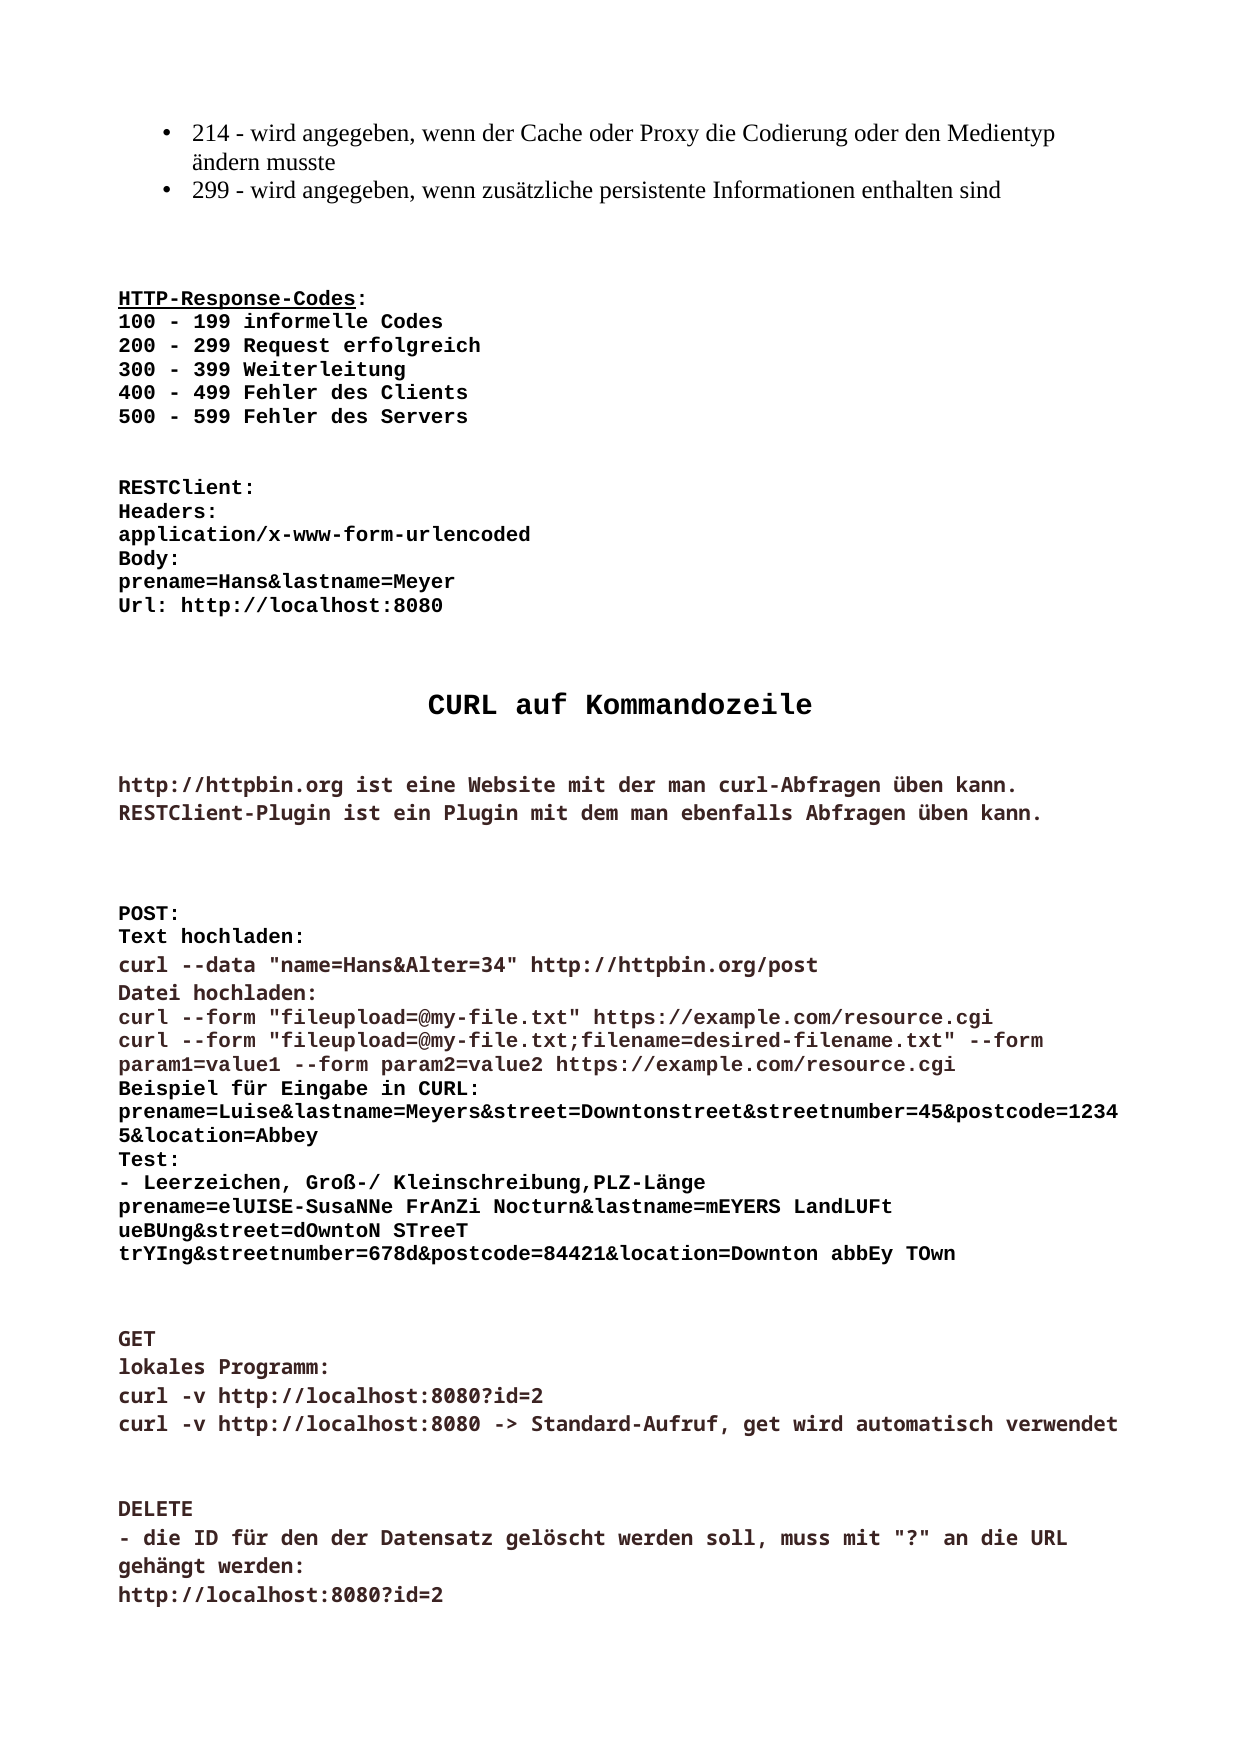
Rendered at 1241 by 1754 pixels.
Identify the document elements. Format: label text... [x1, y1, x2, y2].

text GET [118, 1324, 1122, 1352]
text Headers: [118, 501, 1122, 524]
text curl --form "fileupload=@my-file.txt;filename=desired-filename.txt" --form param1=value1 --form param2=value2 https://example.com/resource.cgi [118, 1031, 1122, 1078]
text Text hochladen: [118, 926, 1122, 950]
text Body: [118, 548, 1122, 572]
text - die ID für den der Datensatz gelöscht werden soll, muss mit "?" an die URL gehängt werden: [118, 1523, 1122, 1580]
text prename=Hans&lastname=Meyer [118, 572, 1122, 595]
list 299 - wird angegeben, wenn zusätzliche persistente Informationen enthalten sind [162, 176, 1122, 204]
list 214 - wird angegeben, wenn der Cache oder Proxy die Codierung oder den Medientyp ändern musste [162, 118, 1122, 176]
text prename=elUISE-SusaNNe FrAnZi Nocturn&lastname=mEYERS LandLUFt ueBUng&street=dOwntoN STreeT trYIng&streetnumber=678d&postcode=84421&location=Downton abbEy TOwn [118, 1196, 1122, 1267]
text 200 - 299 Request erfolgreich [118, 335, 1122, 359]
text prename=Luise&lastname=Meyers&street=Downtonstreet&streetnumber=45&postcode=12345&location=Abbey [118, 1101, 1122, 1149]
text Test: [118, 1149, 1122, 1172]
text curl -v http://localhost:8080?id=2 [118, 1381, 1122, 1409]
text POST: [118, 903, 1122, 926]
text Url: http://localhost:8080 [118, 595, 1122, 619]
text DELETE [118, 1494, 1122, 1523]
text http://httpbin.org ist eine Website mit der man curl-Abfragen üben kann. [118, 770, 1122, 798]
text curl --form "fileupload=@my-file.txt" https://example.com/resource.cgi [118, 1007, 1122, 1031]
text curl --data "name=Hans&Alter=34" http://httpbin.org/post [118, 950, 1122, 978]
text 100 - 199 informelle Codes [118, 311, 1122, 335]
text 400 - 499 Fehler des Clients [118, 382, 1122, 406]
text HTTP-Response-Codes: [118, 288, 1122, 311]
text 300 - 399 Weiterleitung [118, 359, 1122, 382]
text curl -v http://localhost:8080 -> Standard-Aufruf, get wird automatisch verwendet [118, 1409, 1122, 1438]
text RESTClient: [118, 477, 1122, 501]
text http://localhost:8080?id=2 [118, 1580, 1122, 1608]
text 500 - 599 Fehler des Servers [118, 406, 1122, 430]
text application/x-www-form-urlencoded [118, 524, 1122, 548]
text Beispiel für Eingabe in CURL: [118, 1078, 1122, 1101]
text CURL auf Kommandozeile [118, 690, 1122, 723]
text RESTClient-Plugin ist ein Plugin mit dem man ebenfalls Abfragen üben kann. [118, 798, 1122, 827]
text lokales Programm: [118, 1352, 1122, 1381]
text Datei hochladen: [118, 978, 1122, 1007]
text - Leerzeichen, Groß-/ Kleinschreibung,PLZ-Länge [118, 1172, 1122, 1196]
